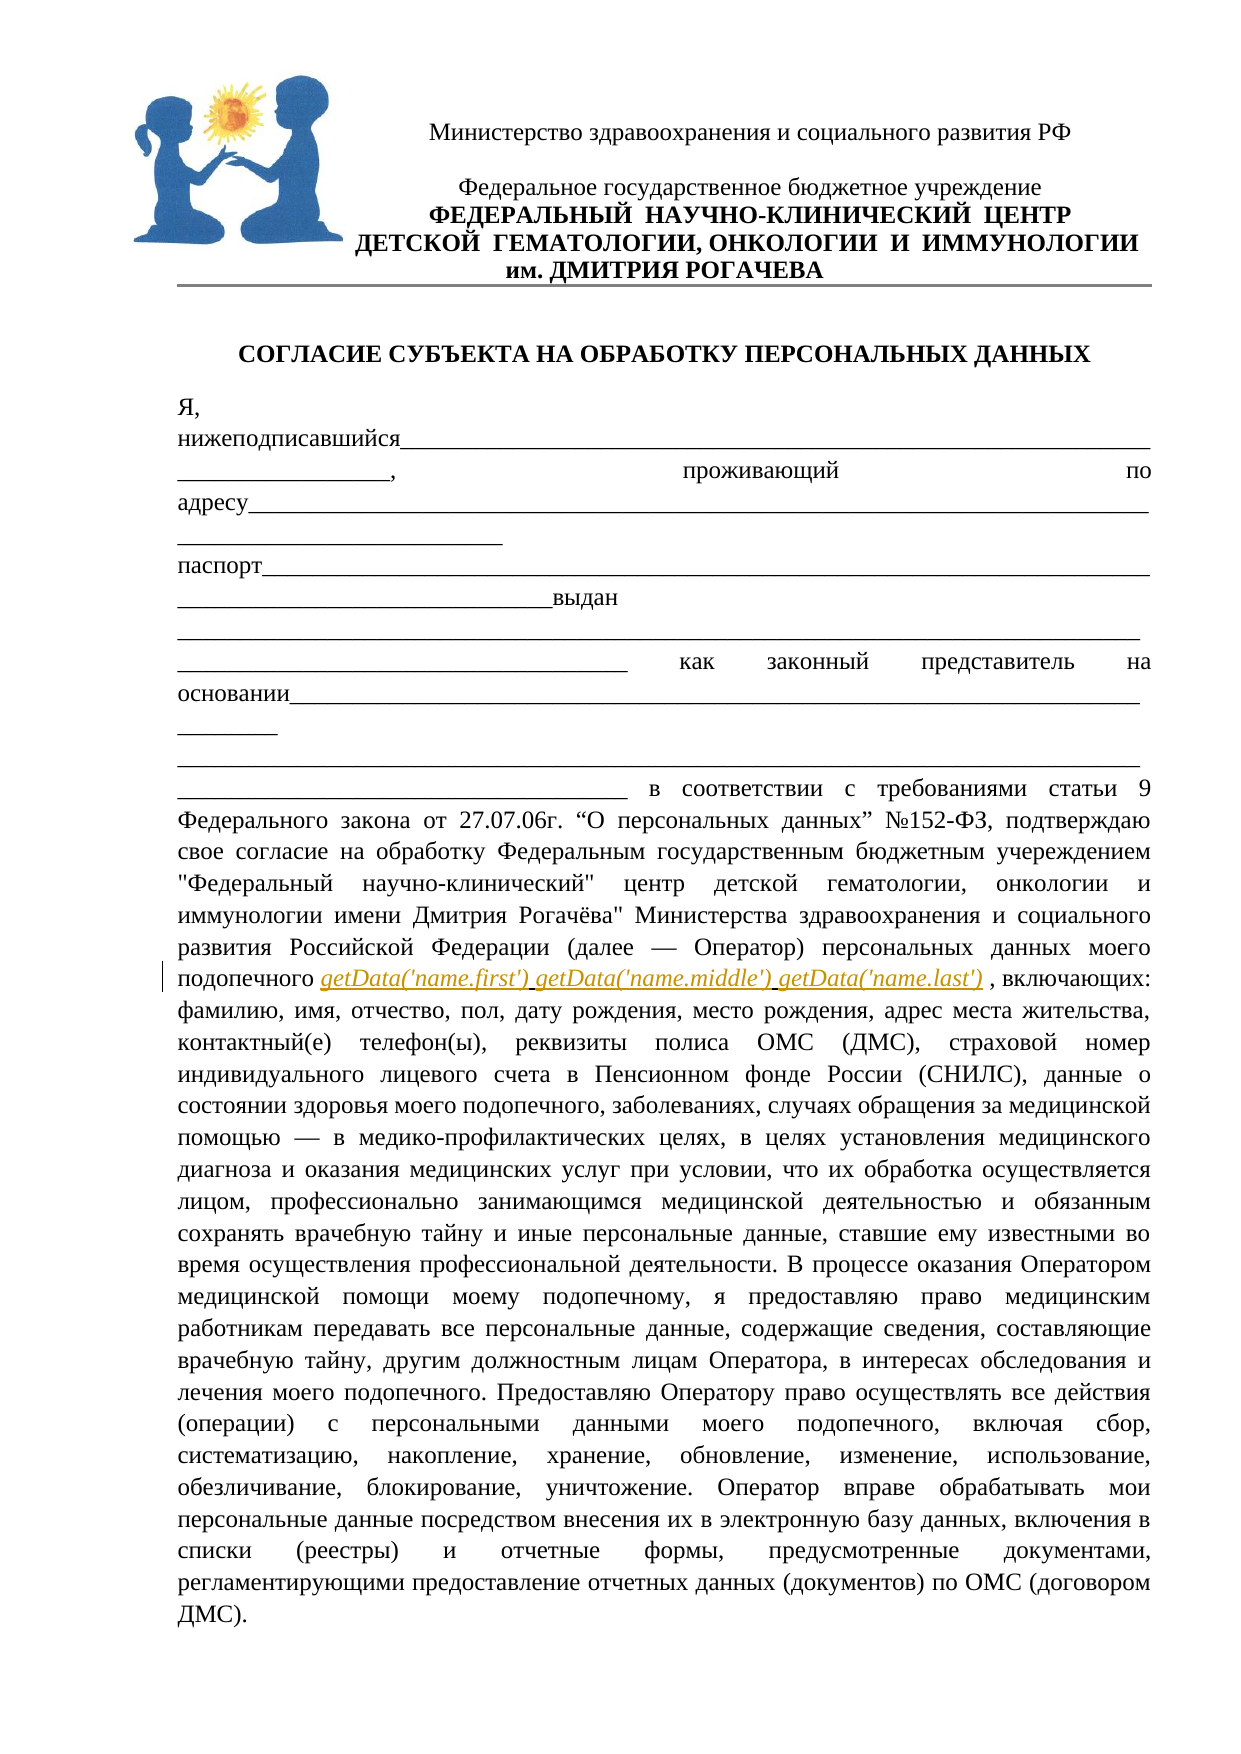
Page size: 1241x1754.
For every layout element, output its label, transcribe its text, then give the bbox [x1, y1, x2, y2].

picture [127, 71, 349, 249]
text Министерство здравоохранения и социального развития РФ [349, 118, 1152, 146]
text ФЕДЕРАЛЬНЫЙ НАУЧНО-КЛИНИЧЕСКИЙ ЦЕНТР [349, 201, 1152, 229]
text Я, нижеподписавшийся_____________________________________________________________________________, проживающий по адресу__________________________________________________________________________________________________ паспорт_____________________________________________________________________________________________________выдан _________________________________________________________________________________________________________________ как законный представитель на основании____________________________________________________________________________ _________________________________________________________________________________________________________________ в соответствии с требованиями статьи 9 Федерального закона от 27.07.06г. “О персональных данных” №152-ФЗ, подтверждаю свое согласие на обработку Федеральным государственным бюджетным учереждением "Федеральный научно-клинический" центр детской гематологии, онкологии и иммунологии имени Дмитрия Рогачёва" Министерства здравоохранения и социального развития Российской Федерации (далее — Оператор) персональных данных моего подопечного getData('name.first') getData('name.middle') getData('name.last') , включающих: фамилию, имя, отчество, пол, дату рождения, место рождения, адрес места жительства, контактный(е) телефон(ы), реквизиты полиса ОМС (ДМС), страховой номер индивидуального лицевого счета в Пенсионном фонде России (СНИЛС), данные о состоянии здоровья моего подопечного, заболеваниях, случаях обращения за медицинской помощью — в медико-профилактических целях, в целях установления медицинского диагноза и оказания медицинских услуг при условии, что их обработка осуществляется лицом, профессионально занимающимся медицинской деятельностью и обязанным сохранять врачебную тайну и иные персональные данные, ставшие ему известными во время осуществления профессиональной деятельности. В процессе оказания Оператором медицинской помощи моему подопечному, я предоставляю право медицинским работникам передавать все персональные данные, содержащие сведения, составляющие врачебную тайну, другим должностным лицам Оператора, в интересах обследования и лечения моего подопечного. Предоставляю Оператору право осуществлять все действия (операции) с персональными данными моего подопечного, включая сбор, систематизацию, накопление, хранение, обновление, изменение, использование, обезличивание, блокирование, уничтожение. Оператор вправе обрабатывать мои персональные данные посредством внесения их в электронную базу данных, включения в списки (реестры) и отчетные формы, предусмотренные документами, регламентирующими предоставление отчетных данных (документов) по ОМС (договором ДМС). [177, 393, 1152, 1628]
text СОГЛАСИЕ СУБЪЕКТА НА ОБРАБОТКУ ПЕРСОНАЛЬНЫХ ДАННЫХ [177, 340, 1152, 368]
text им. ДМИТРИЯ РОГАЧЕВА [177, 257, 1152, 284]
text ДЕТСКОЙ ГЕМАТОЛОГИИ, ОНКОЛОГИИ И ИММУНОЛОГИИ [177, 229, 1152, 257]
text Федеральное государственное бюджетное учреждение [349, 173, 1152, 201]
